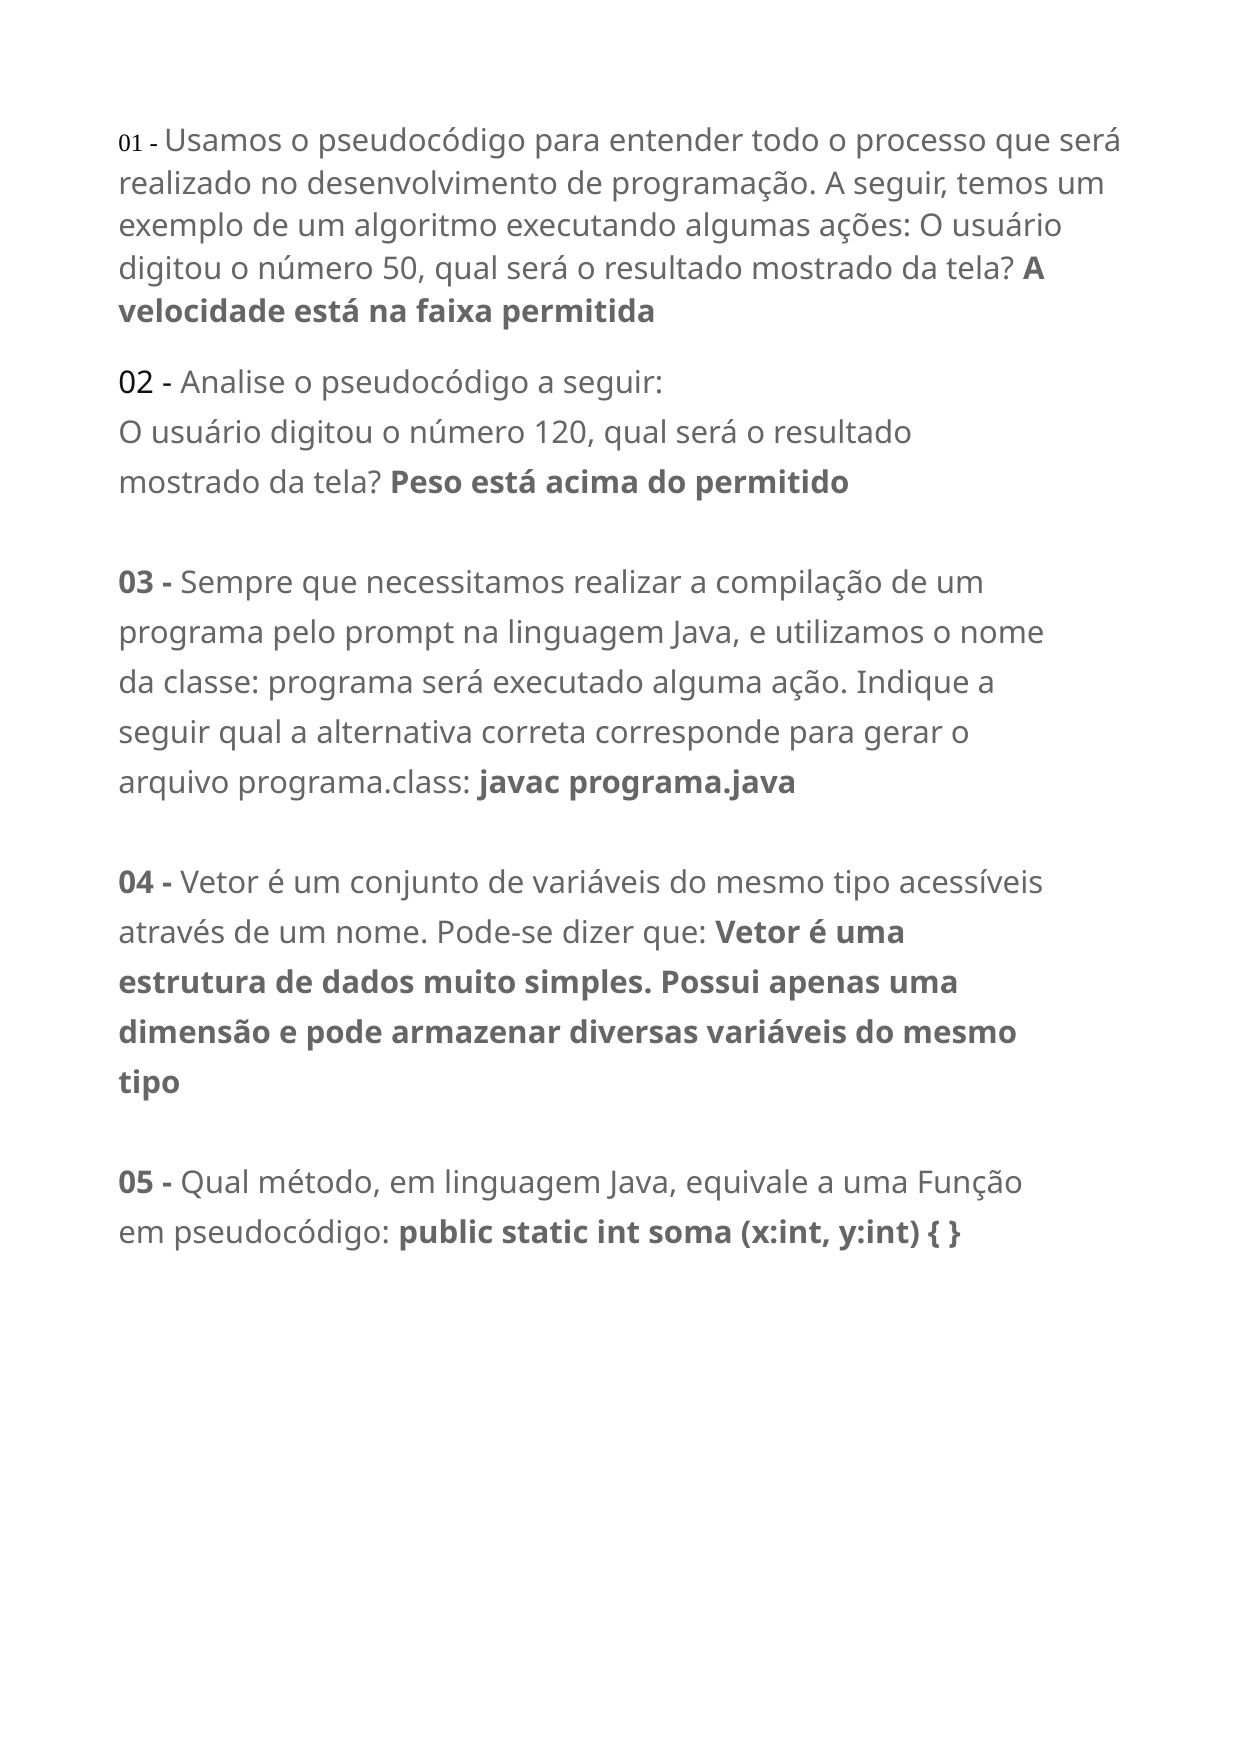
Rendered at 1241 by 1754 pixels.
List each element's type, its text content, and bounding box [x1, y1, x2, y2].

text 04 - Vetor é um conjunto de variáveis do mesmo tipo acessíveis através de um nome. Pode-se dizer que: Vetor é uma estrutura de dados muito simples. Possui apenas uma dimensão e pode armazenar diversas variáveis do mesmo tipo [118, 852, 1059, 1102]
text 05 - Qual método, em linguagem Java, equivale a uma Função em pseudocódigo: public static int soma (x:int, y:int) { } [118, 1152, 1059, 1252]
text O usuário digitou o número 120, qual será o resultado mostrado da tela? Peso está acima do permitido [118, 402, 1059, 502]
text 01 - Usamos o pseudocódigo para entender todo o processo que será realizado no desenvolvimento de programação. A seguir, temos um exemplo de um algoritmo executando algumas ações: O usuário digitou o número 50, qual será o resultado mostrado da tela? A velocidade está na faixa permitida [118, 118, 1122, 331]
text 03 - Sempre que necessitamos realizar a compilação de um programa pelo prompt na linguagem Java, e utilizamos o nome da classe: programa será executado alguma ação. Indique a seguir qual a alternativa correta corresponde para gerar o arquivo programa.class: javac programa.java [118, 552, 1059, 802]
text 02 - Analise o pseudocódigo a seguir: [118, 360, 1122, 402]
